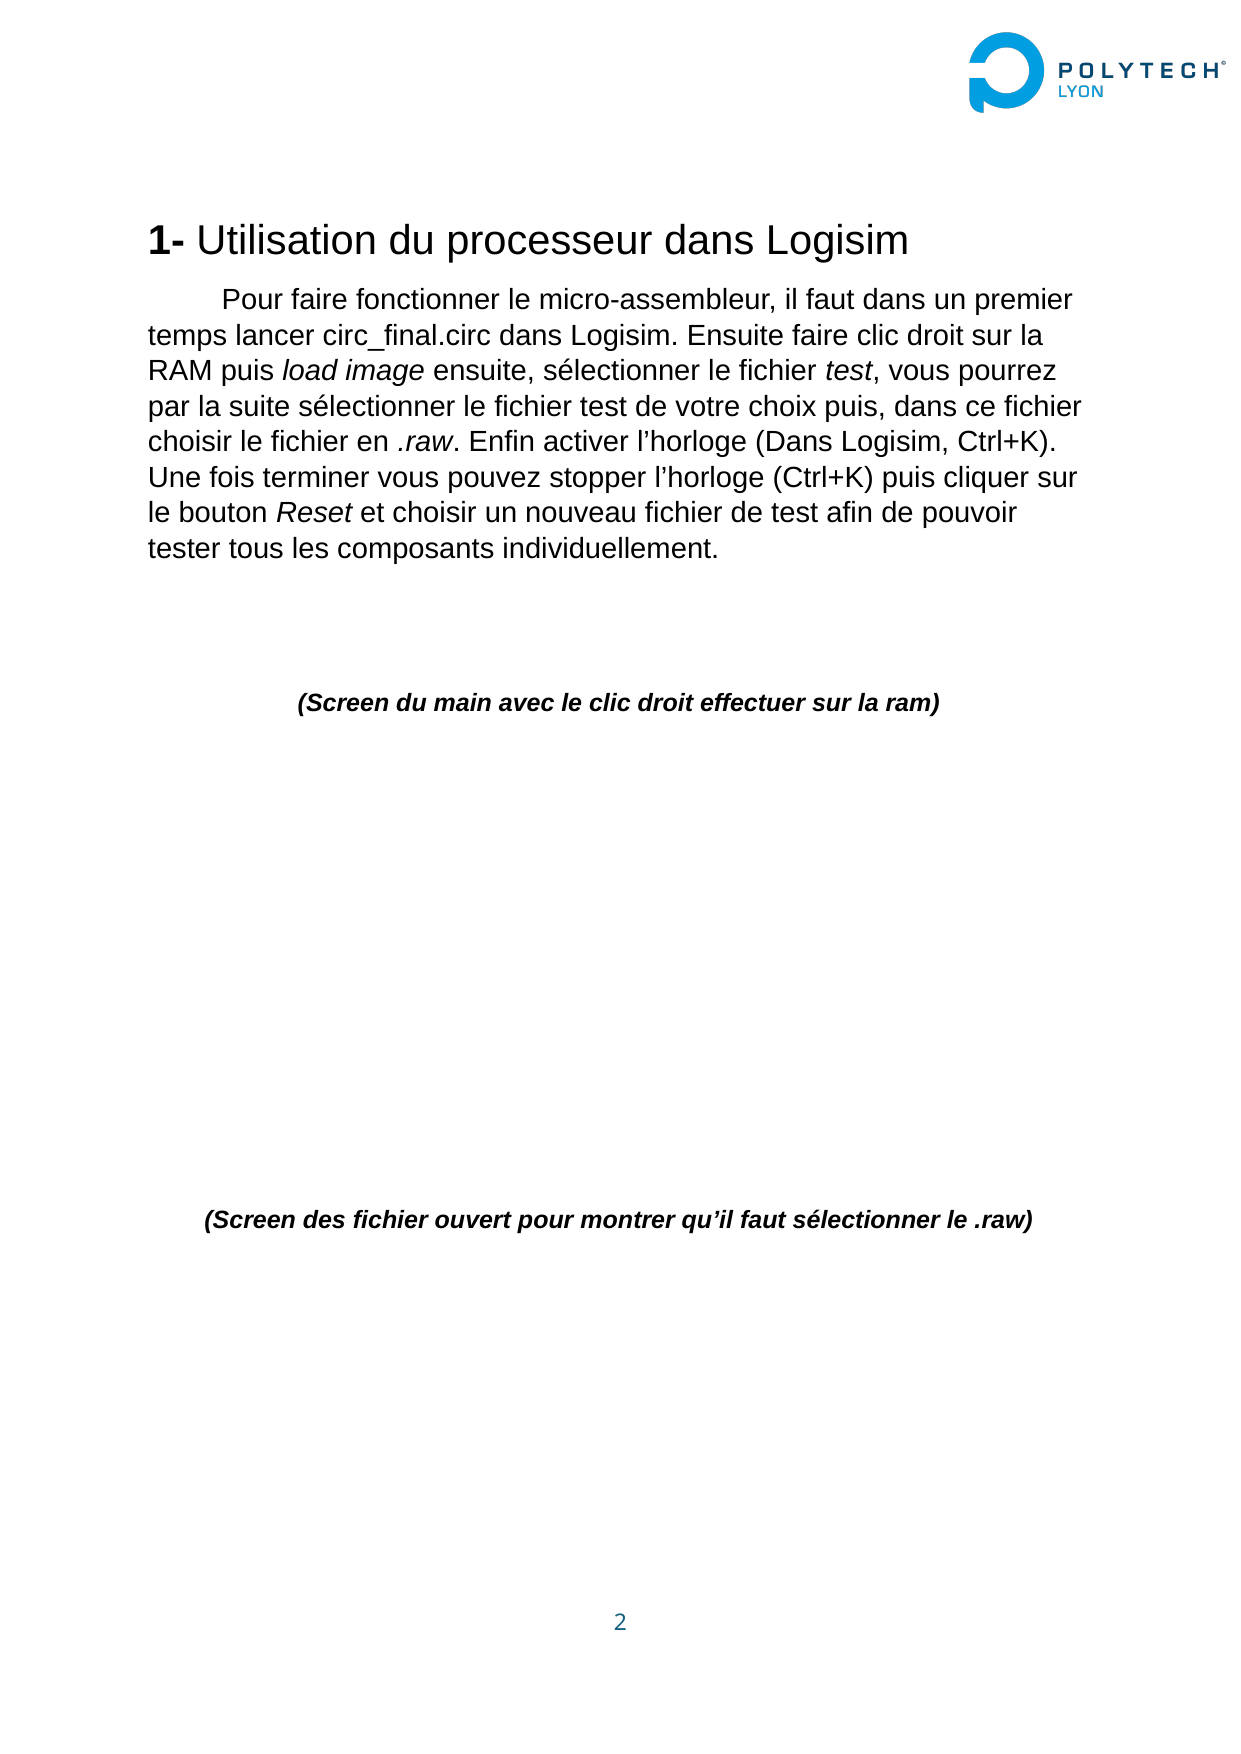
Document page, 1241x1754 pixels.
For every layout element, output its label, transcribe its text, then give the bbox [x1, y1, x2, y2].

text 1- Utilisation du processeur dans Logisim [148, 215, 1093, 263]
text (Screen du main avec le clic droit effectuer sur la ram) [148, 688, 1093, 716]
text Pour faire fonctionner le micro-assembleur, il faut dans un premier temps lancer circ_final.circ dans Logisim. Ensuite faire clic droit sur la RAM puis load image ensuite, sélectionner le fichier test, vous pourrez par la suite sélectionner le fichier test de votre choix puis, dans ce fichier choisir le fichier en .raw. Enfin activer l’horloge (Dans Logisim, Ctrl+K). Une fois terminer vous pouvez stopper l’horloge (Ctrl+K) puis cliquer sur le bouton Reset et choisir un nouveau fichier de test afin de pouvoir tester tous les composants individuellement. [148, 282, 1093, 564]
text (Screen des fichier ouvert pour montrer qu’il faut sélectionner le .raw) [148, 1206, 1093, 1234]
